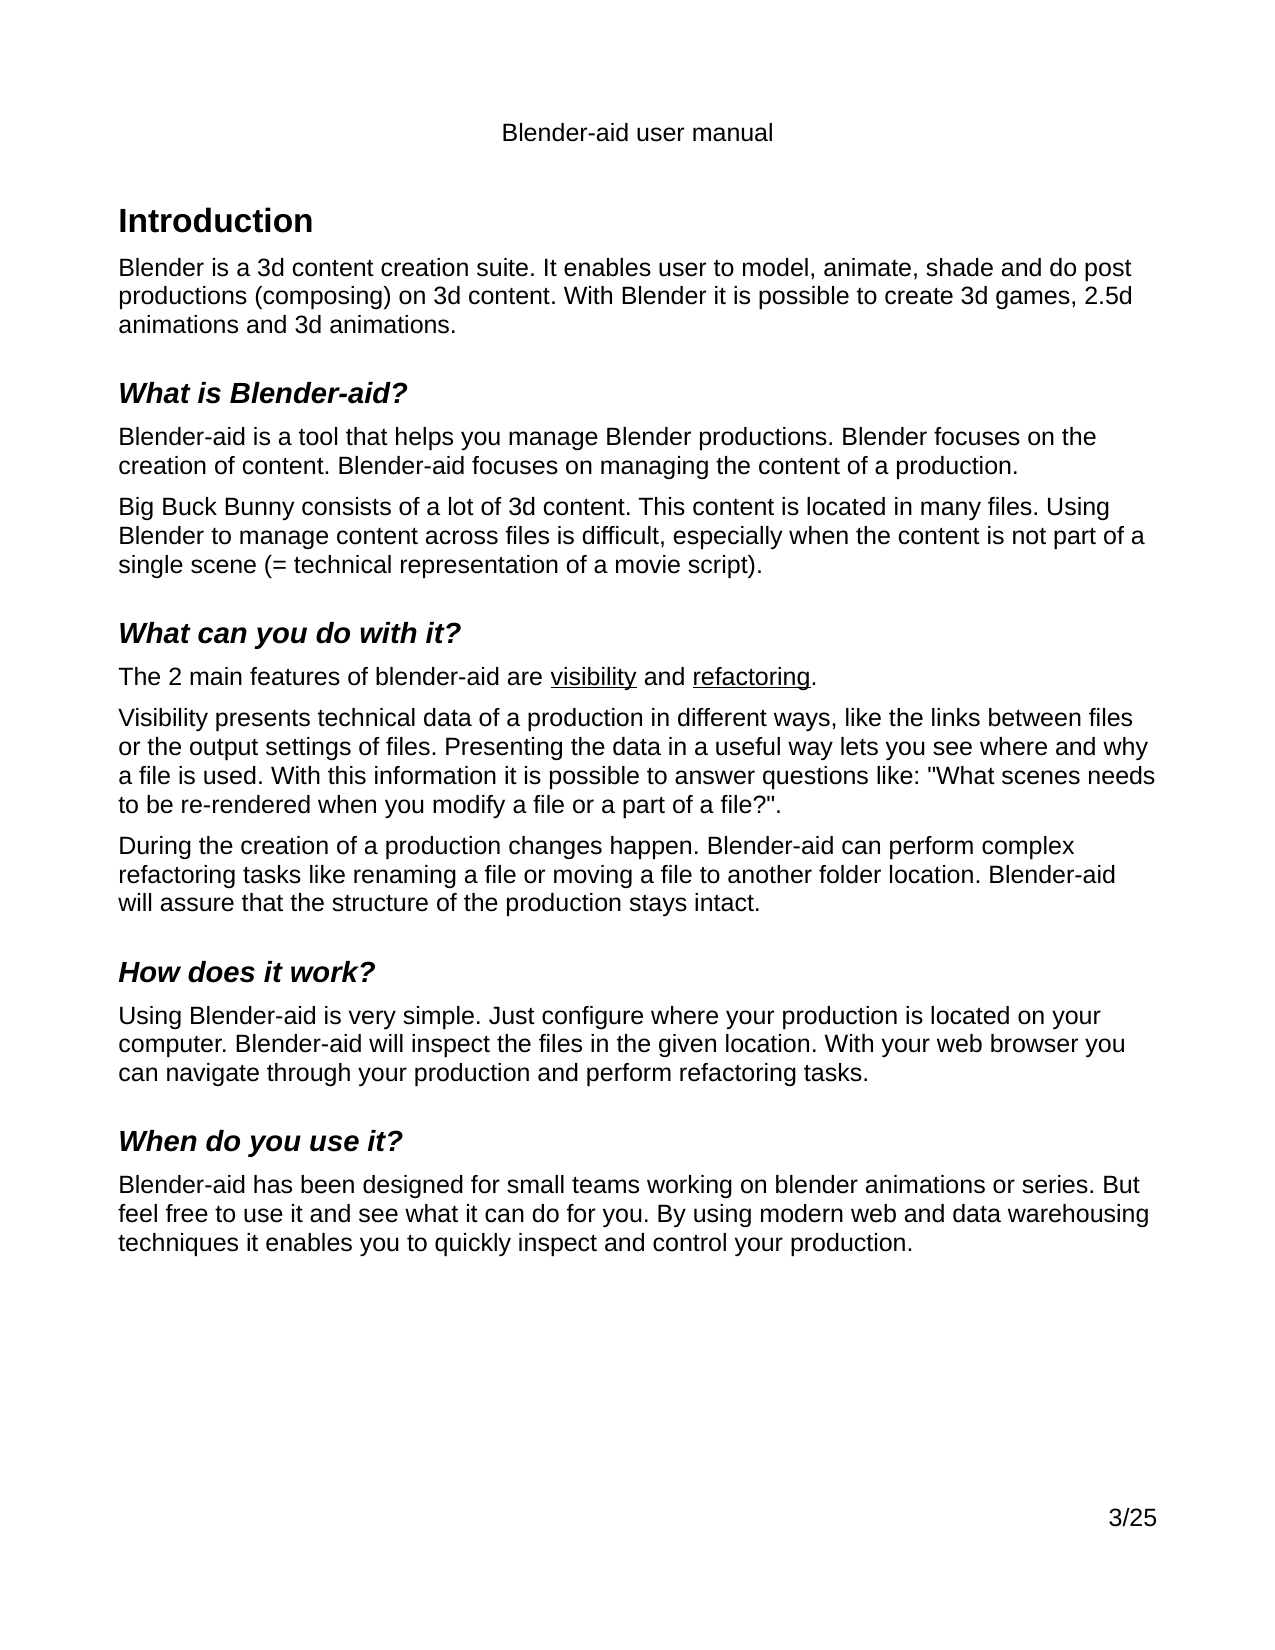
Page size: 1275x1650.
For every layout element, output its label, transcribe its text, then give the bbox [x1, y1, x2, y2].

subtitle When do you use it? [118, 1124, 1157, 1158]
subtitle Introduction [118, 201, 1157, 240]
text Visibility presents technical data of a production in different ways, like the links between files or the output settings of files. Presenting the data in a useful way lets you see where and why a file is used. With this information it is possible to answer questions like: "What scenes needs to be re-rendered when you modify a file or a part of a file?". [118, 703, 1157, 818]
text Blender-aid is a tool that helps you manage Blender productions. Blender focuses on the creation of content. Blender-aid focuses on managing the content of a production. [118, 422, 1157, 480]
subtitle What is Blender-aid? [118, 376, 1157, 410]
text Big Buck Bunny consists of a lot of 3d content. This content is located in many files. Using Blender to manage content across files is difficult, especially when the content is not part of a single scene (= technical representation of a movie script). [118, 492, 1157, 578]
text Blender is a 3d content creation suite. It enables user to model, animate, shade and do post productions (composing) on 3d content. With Blender it is possible to create 3d games, 2.5d animations and 3d animations. [118, 252, 1157, 339]
subtitle How does it work? [118, 954, 1157, 988]
text Using Blender-aid is very simple. Just configure where your production is located on your computer. Blender-aid will inspect the files in the given location. With your web browser you can navigate through your production and perform refactoring tasks. [118, 1001, 1157, 1087]
text The 2 main features of blender-aid are visibility and refactoring. [118, 662, 1157, 691]
text Blender-aid has been designed for small teams working on blender animations or series. But feel free to use it and see what it can do for you. By using modern web and data warehousing techniques it enables you to quickly inspect and control your production. [118, 1170, 1157, 1257]
text During the creation of a production changes happen. Blender-aid can perform complex refactoring tasks like renaming a file or moving a file to another folder location. Blender-aid will assure that the structure of the production stays intact. [118, 831, 1157, 917]
subtitle What can you do with it? [118, 616, 1157, 649]
